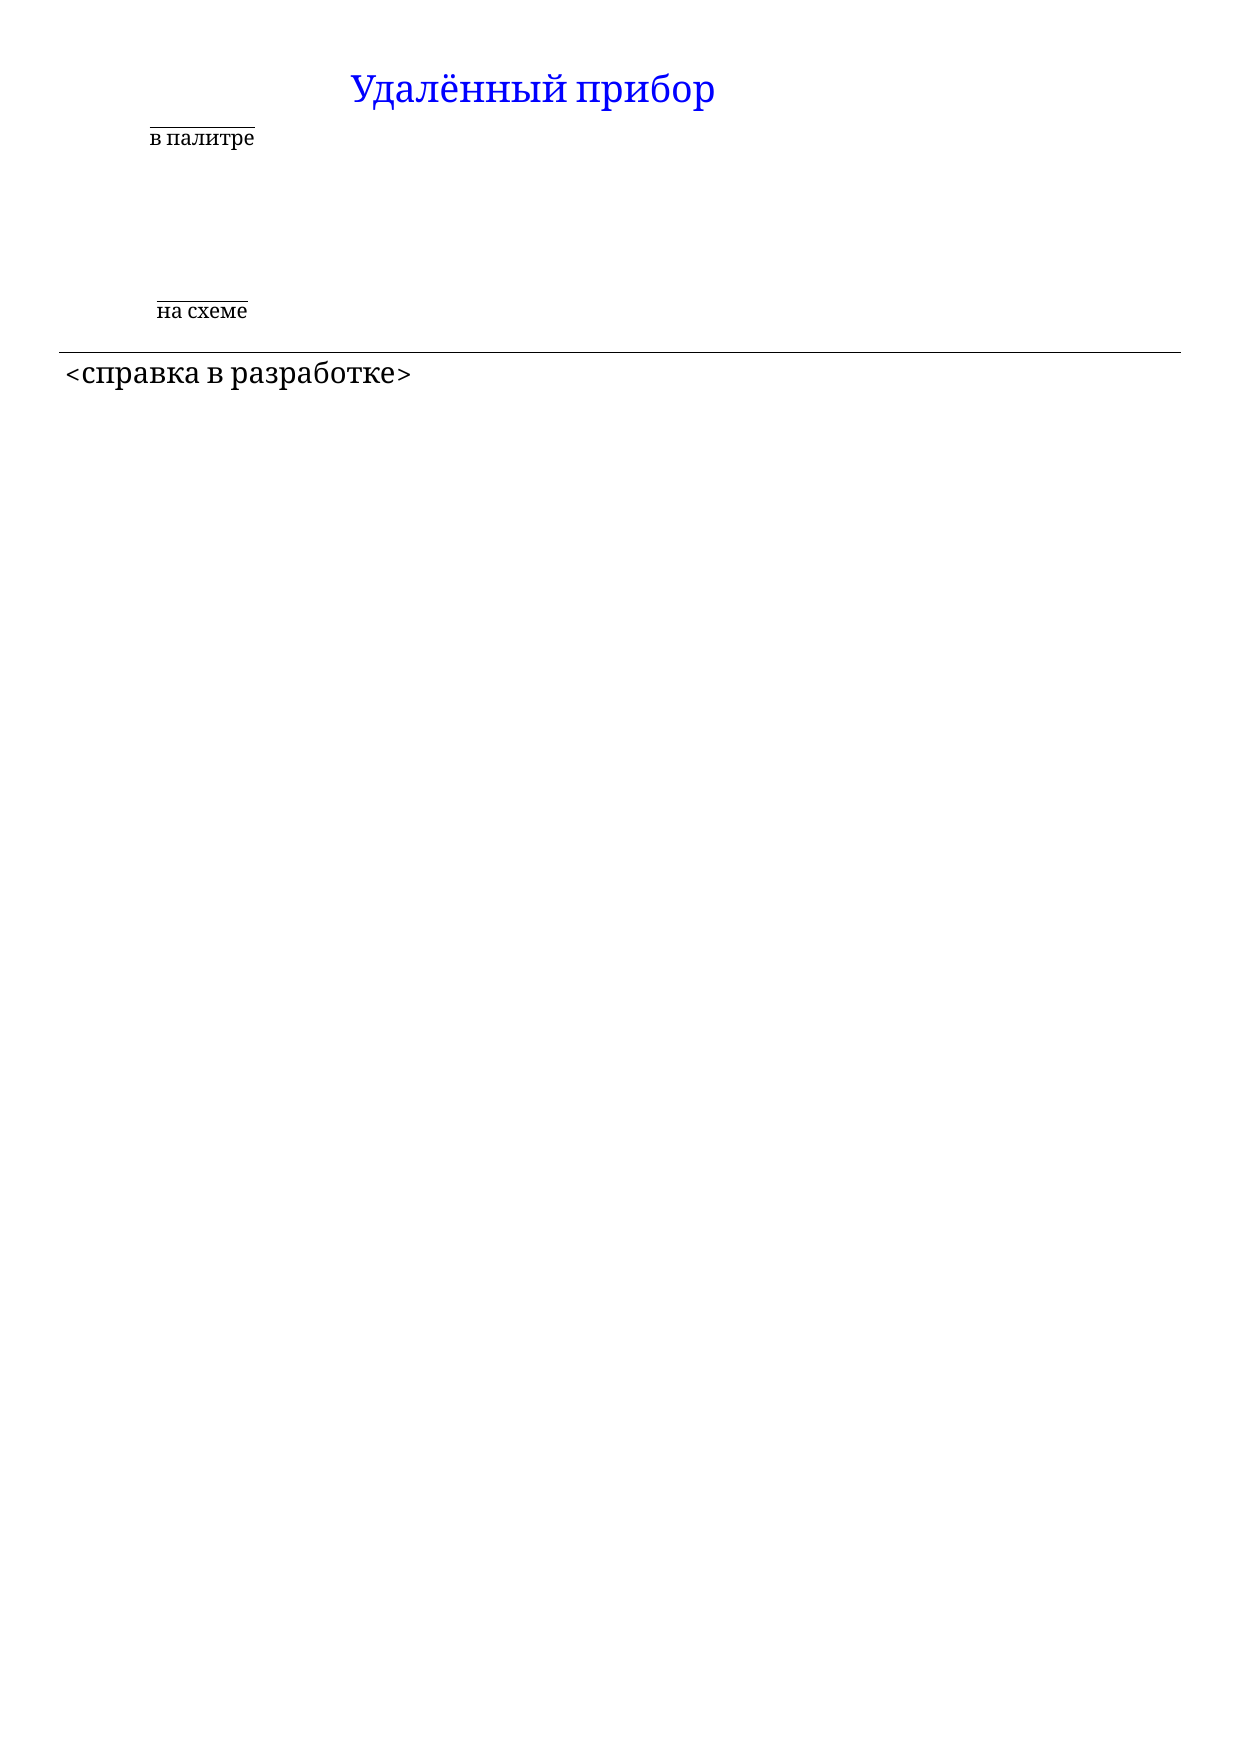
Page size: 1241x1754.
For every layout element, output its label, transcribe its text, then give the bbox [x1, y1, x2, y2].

table_cell [345, 178, 1181, 294]
table_header Удалённый прибор [345, 59, 1181, 121]
table_cell на схеме [59, 294, 345, 352]
table_cell <справка в разработке> [59, 353, 1181, 409]
table_cell [345, 294, 1181, 352]
table_cell в палитре [59, 121, 345, 178]
table_cell [59, 178, 345, 294]
table_cell [345, 121, 1181, 178]
table_header [59, 59, 345, 121]
